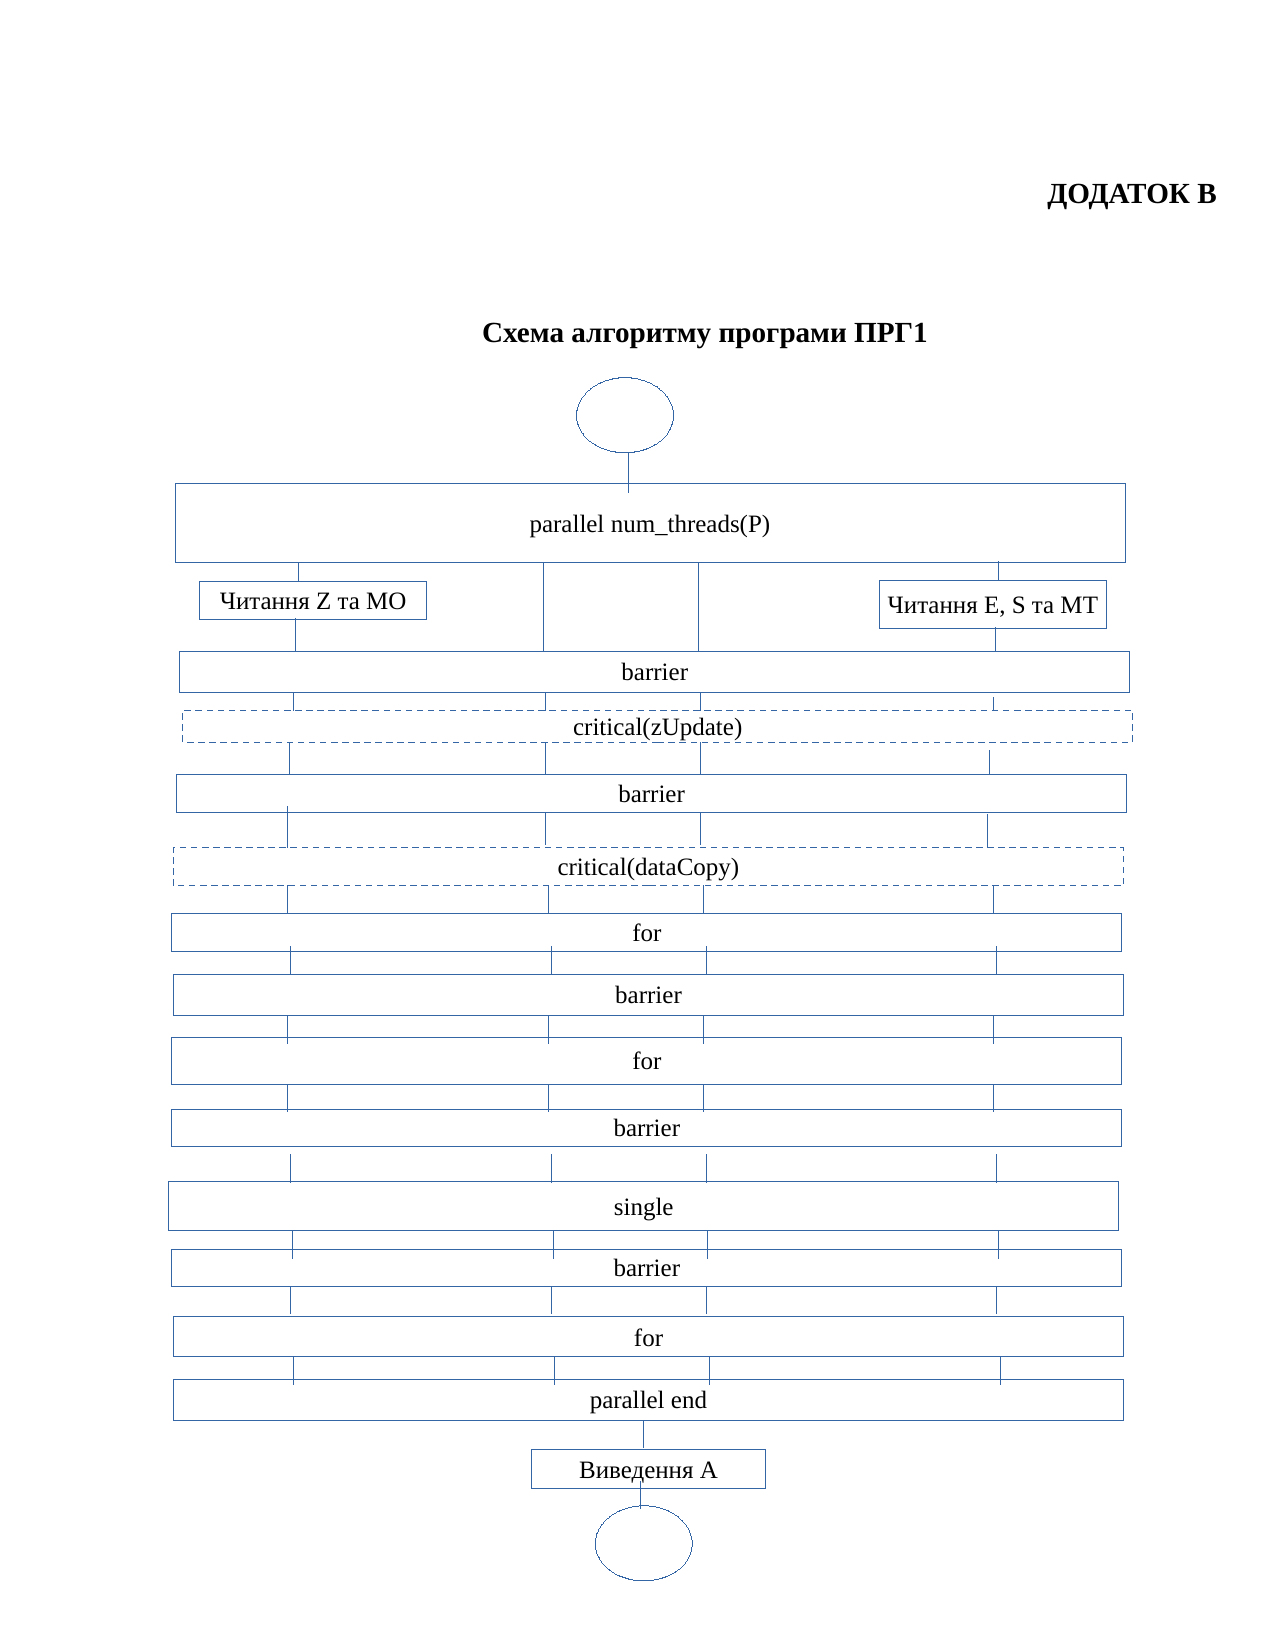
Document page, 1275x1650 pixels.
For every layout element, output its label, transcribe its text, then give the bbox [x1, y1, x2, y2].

title ДОДАТОК В [118, 176, 1216, 210]
text Схема алгоритму програми ПРГ1 [118, 315, 1216, 349]
